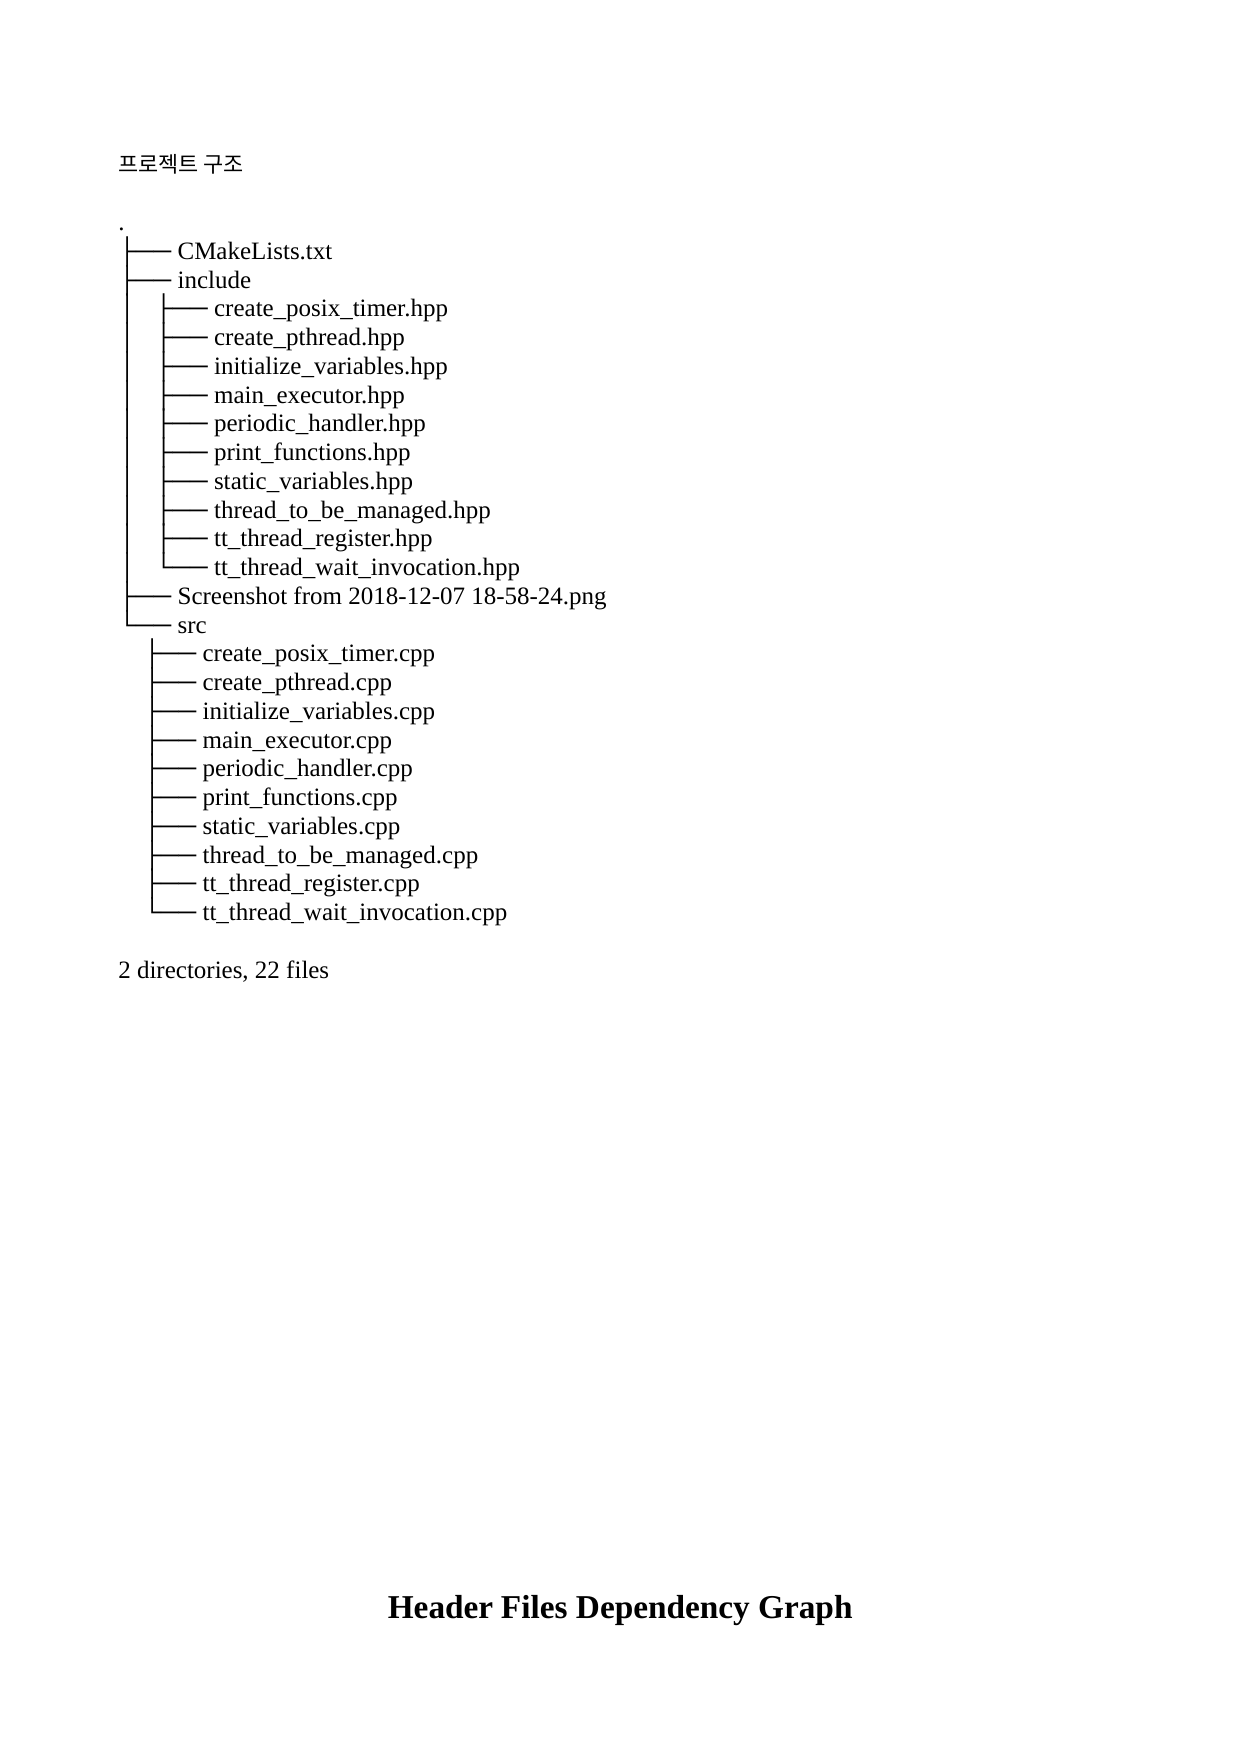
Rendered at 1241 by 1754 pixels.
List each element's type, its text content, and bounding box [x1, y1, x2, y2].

text │ ├── static_variables.hpp [164, 466, 1122, 495]
text ├── create_pthread.cpp [118, 667, 151, 696]
text ├── create_pthread.cpp [153, 667, 1122, 696]
text ├── create_posix_timer.cpp [118, 638, 151, 667]
text │ ├── main_executor.hpp [128, 380, 162, 408]
text ├── print_functions.cpp [153, 782, 1122, 811]
text │ ├── periodic_handler.hpp [164, 408, 1122, 437]
text │ ├── create_posix_timer.hpp [128, 293, 162, 322]
text │ └── tt_thread_wait_invocation.hpp [128, 552, 1122, 581]
text ├── include [128, 265, 1122, 293]
text ├── initialize_variables.cpp [118, 696, 151, 725]
text │ ├── create_pthread.hpp [164, 322, 1122, 351]
text │ ├── print_functions.hpp [164, 437, 1122, 466]
text ├── Screenshot from 2018-12-07 18-58-24.png [128, 581, 1122, 610]
text ├── periodic_handler.cpp [153, 753, 1122, 782]
text │ ├── periodic_handler.hpp [128, 408, 162, 437]
text ├── create_posix_timer.cpp [153, 638, 1122, 667]
text │ ├── initialize_variables.hpp [128, 351, 162, 380]
text 2 directories, 22 files [118, 955, 1122, 983]
text └── src [118, 610, 1122, 638]
text ├── tt_thread_register.cpp [153, 868, 1122, 897]
text │ ├── print_functions.hpp [128, 437, 162, 466]
text │ ├── initialize_variables.hpp [164, 351, 1122, 380]
text │ ├── static_variables.hpp [128, 466, 162, 495]
text └── tt_thread_wait_invocation.cpp [118, 897, 1122, 926]
text 프로젝트 구조 [118, 147, 1122, 178]
text │ ├── thread_to_be_managed.hpp [128, 495, 162, 523]
text ├── CMakeLists.txt [128, 236, 1122, 265]
text ├── static_variables.cpp [153, 811, 1122, 840]
text ├── include [118, 265, 126, 293]
text ├── tt_thread_register.cpp [118, 868, 151, 897]
text ├── initialize_variables.cpp [153, 696, 1122, 725]
text │ ├── create_posix_timer.hpp [164, 293, 1122, 322]
text ├── static_variables.cpp [118, 811, 151, 840]
text │ ├── create_pthread.hpp [128, 322, 162, 351]
text │ ├── main_executor.hpp [164, 380, 1122, 408]
text ├── main_executor.cpp [118, 725, 151, 753]
text │ ├── tt_thread_register.hpp [128, 523, 162, 552]
text ├── thread_to_be_managed.cpp [118, 840, 151, 868]
text ├── main_executor.cpp [153, 725, 1122, 753]
text Header Files Dependency Graph [118, 1587, 1122, 1626]
text ├── thread_to_be_managed.cpp [153, 840, 1122, 868]
text │ ├── thread_to_be_managed.hpp [164, 495, 1122, 523]
text ├── print_functions.cpp [118, 782, 151, 811]
text . [118, 207, 1122, 236]
text │ ├── tt_thread_register.hpp [164, 523, 1122, 552]
text ├── periodic_handler.cpp [118, 753, 151, 782]
